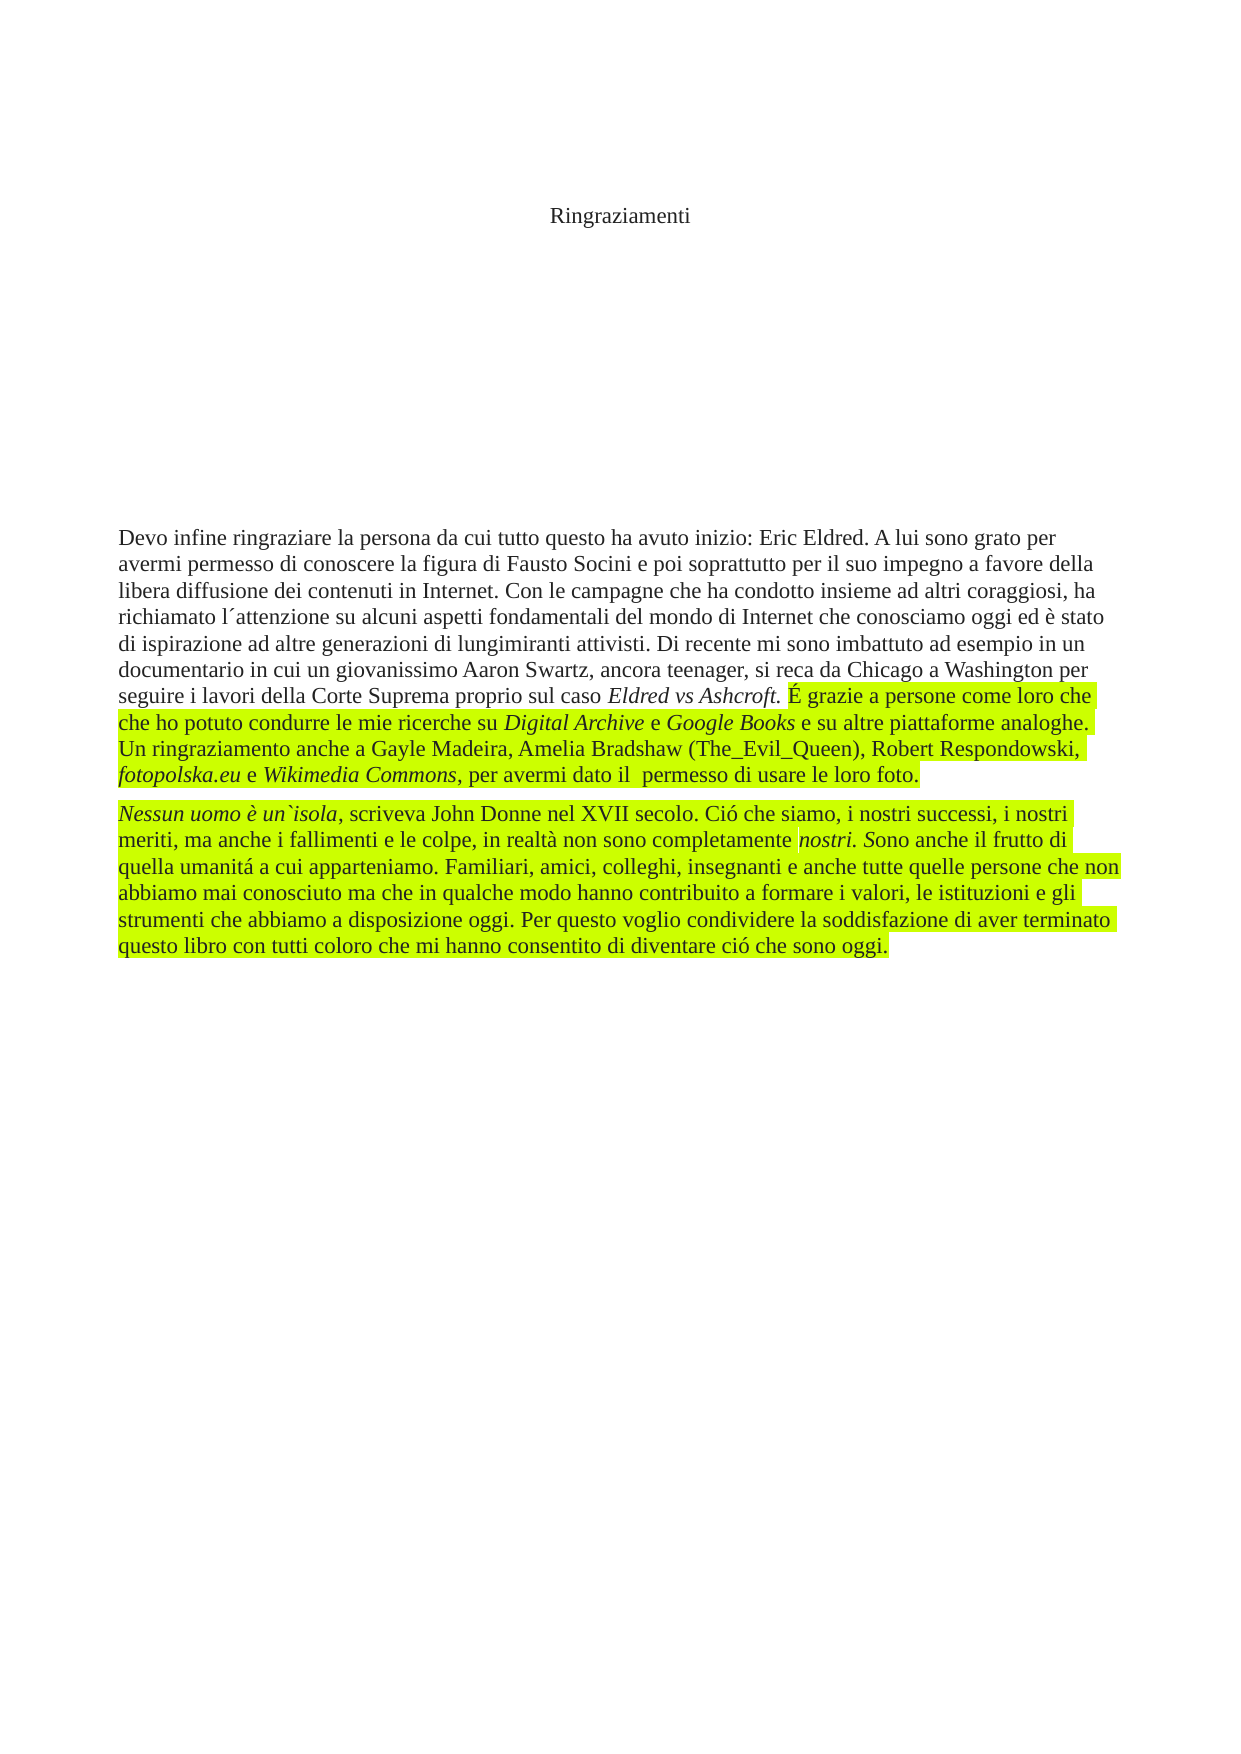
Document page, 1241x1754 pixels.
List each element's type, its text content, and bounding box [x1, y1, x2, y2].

text Devo infine ringraziare la persona da cui tutto questo ha avuto inizio: Eric Eldred. A lui sono grato per avermi permesso di conoscere la figura di Fausto Socini e poi soprattutto per il suo impegno a favore della libera diffusione dei contenuti in Internet. Con le campagne che ha condotto insieme ad altri coraggiosi, ha richiamato l´attenzione su alcuni aspetti fondamentali del mondo di Internet che conosciamo oggi ed è stato di ispirazione ad altre generazioni di lungimiranti attivisti. Di recente mi sono imbattuto ad esempio in un documentario in cui un giovanissimo Aaron Swartz, ancora teenager, si reca da Chicago a Washington per seguire i lavori della Corte Suprema proprio sul caso Eldred vs Ashcroft. É grazie a persone come loro che che ho potuto condurre le mie ricerche su Digital Archive e Google Books e su altre piattaforme analoghe. Un ringraziamento anche a Gayle Madeira, Amelia Bradshaw (The_Evil_Queen), Robert Respondowski, fotopolska.eu e Wikimedia Commons, per avermi dato il permesso di usare le loro foto. [118, 524, 1122, 788]
text Nessun uomo è un`isola, scriveva John Donne nel XVII secolo. Ció che siamo, i nostri successi, i nostri meriti, ma anche i fallimenti e le colpe, in realtà non sono completamente nostri. Sono anche il frutto di quella umanitá a cui apparteniamo. Familiari, amici, colleghi, insegnanti e anche tutte quelle persone che non abbiamo mai conosciuto ma che in qualche modo hanno contribuito a formare i valori, le istituzioni e gli strumenti che abbiamo a disposizione oggi. Per questo voglio condividere la soddisfazione di aver terminato questo libro con tutti coloro che mi hanno consentito di diventare ció che sono oggi. [118, 800, 1122, 987]
subtitle Ringraziamenti [118, 202, 1122, 228]
